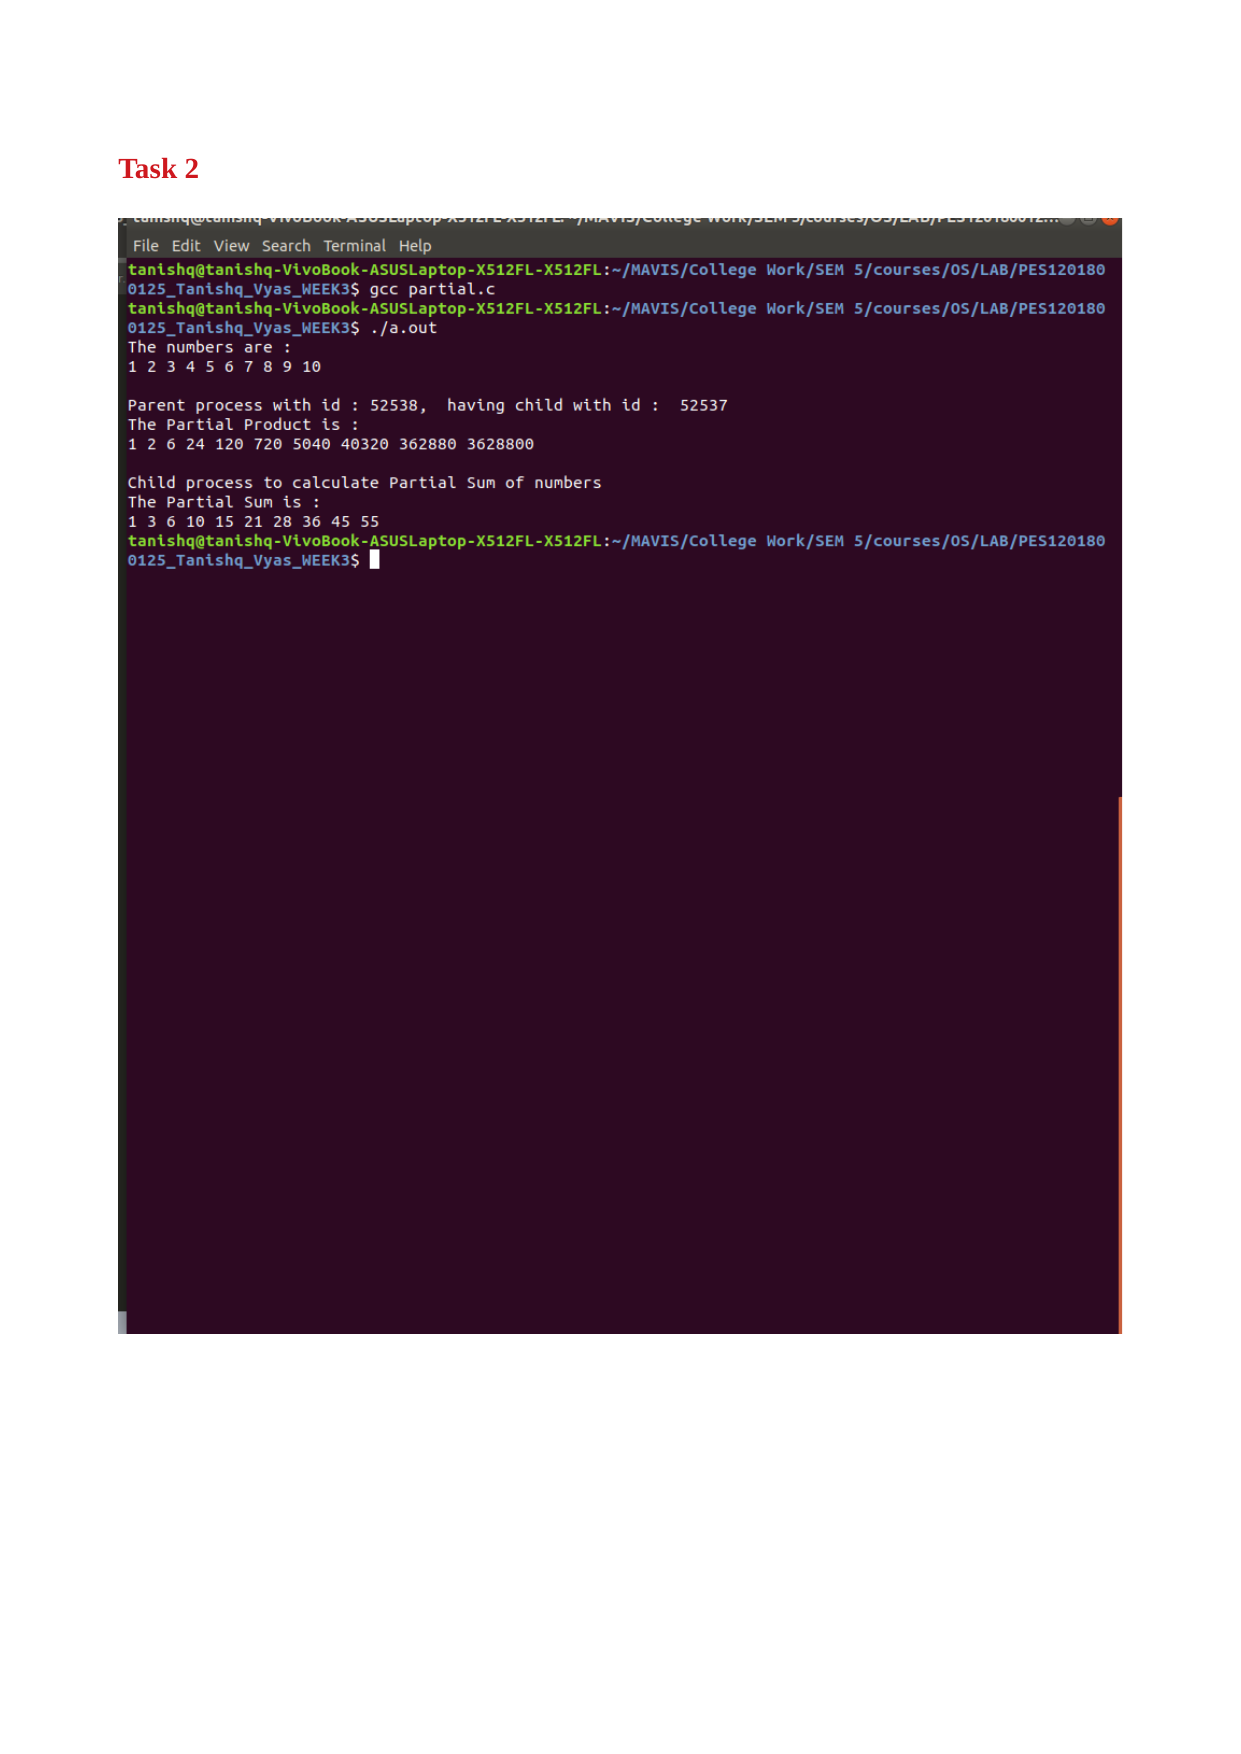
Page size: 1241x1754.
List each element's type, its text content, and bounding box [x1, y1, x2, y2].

picture [118, 218, 1123, 1334]
text Task 2 [118, 152, 1122, 185]
